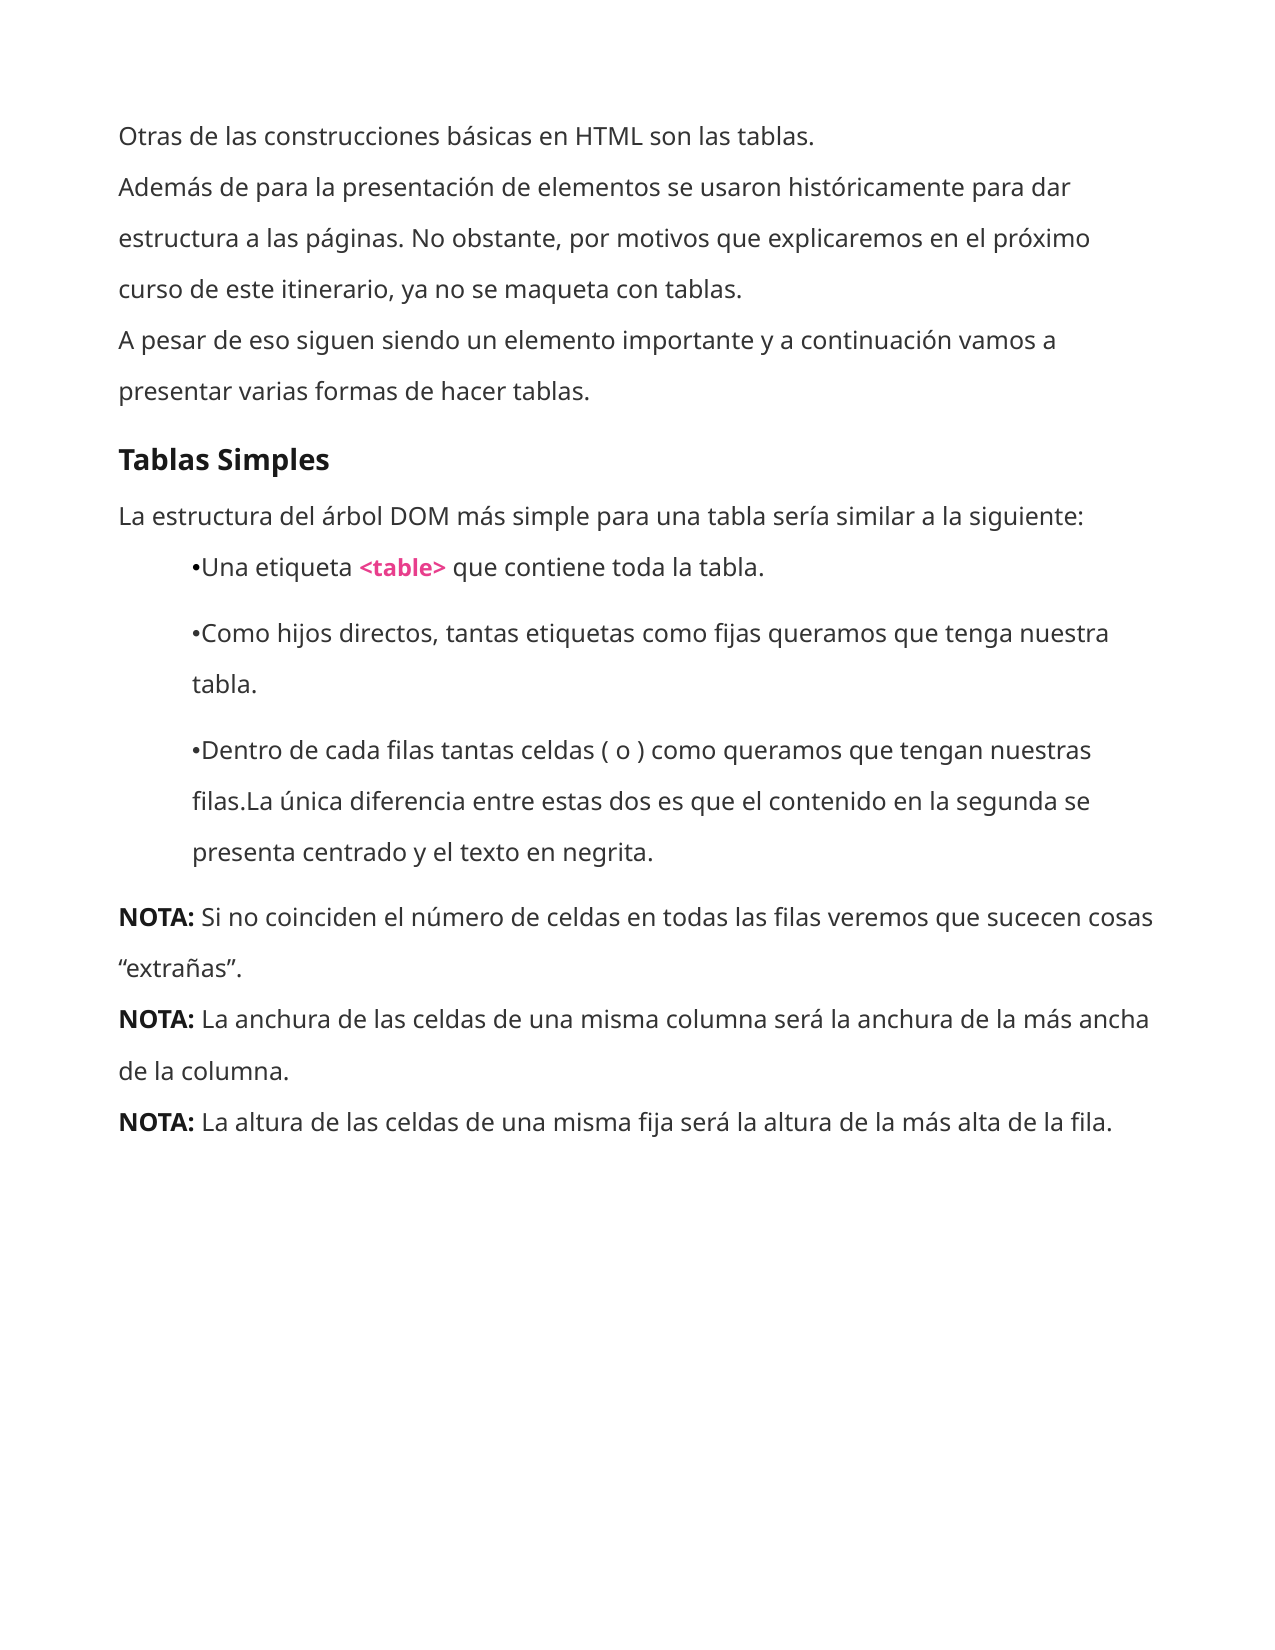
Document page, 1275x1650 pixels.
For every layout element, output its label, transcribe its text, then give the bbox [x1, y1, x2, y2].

text Otras de las construcciones básicas en HTML son las tablas. [118, 118, 1157, 152]
list Una etiqueta <table> que contiene toda la tabla. [118, 550, 1157, 584]
text NOTA: La altura de las celdas de una misma fija será la altura de la más alta de la fila. [118, 1104, 1157, 1138]
text NOTA: Si no coinciden el número de celdas en todas las filas veremos que sucecen cosas “extrañas”. [118, 900, 1157, 985]
text A pesar de eso siguen siendo un elemento importante y a continuación vamos a presentar varias formas de hacer tablas. [118, 322, 1157, 407]
text Además de para la presentación de elementos se usaron históricamente para dar estructura a las páginas. No obstante, por motivos que explicaremos en el próximo curso de este itinerario, ya no se maqueta con tablas. [118, 169, 1157, 305]
list Como hijos directos, tantas etiquetas como fijas queramos que tenga nuestra tabla. [118, 616, 1157, 701]
text La estructura del árbol DOM más simple para una tabla sería similar a la siguiente: [118, 499, 1157, 533]
list Dentro de cada filas tantas celdas ( o ) como queramos que tengan nuestras filas.La única diferencia entre estas dos es que el contenido en la segunda se presenta centrado y el texto en negrita. [118, 732, 1157, 868]
subtitle Tablas Simples [118, 439, 1157, 479]
text NOTA: La anchura de las celdas de una misma columna será la anchura de la más ancha de la columna. [118, 1002, 1157, 1087]
